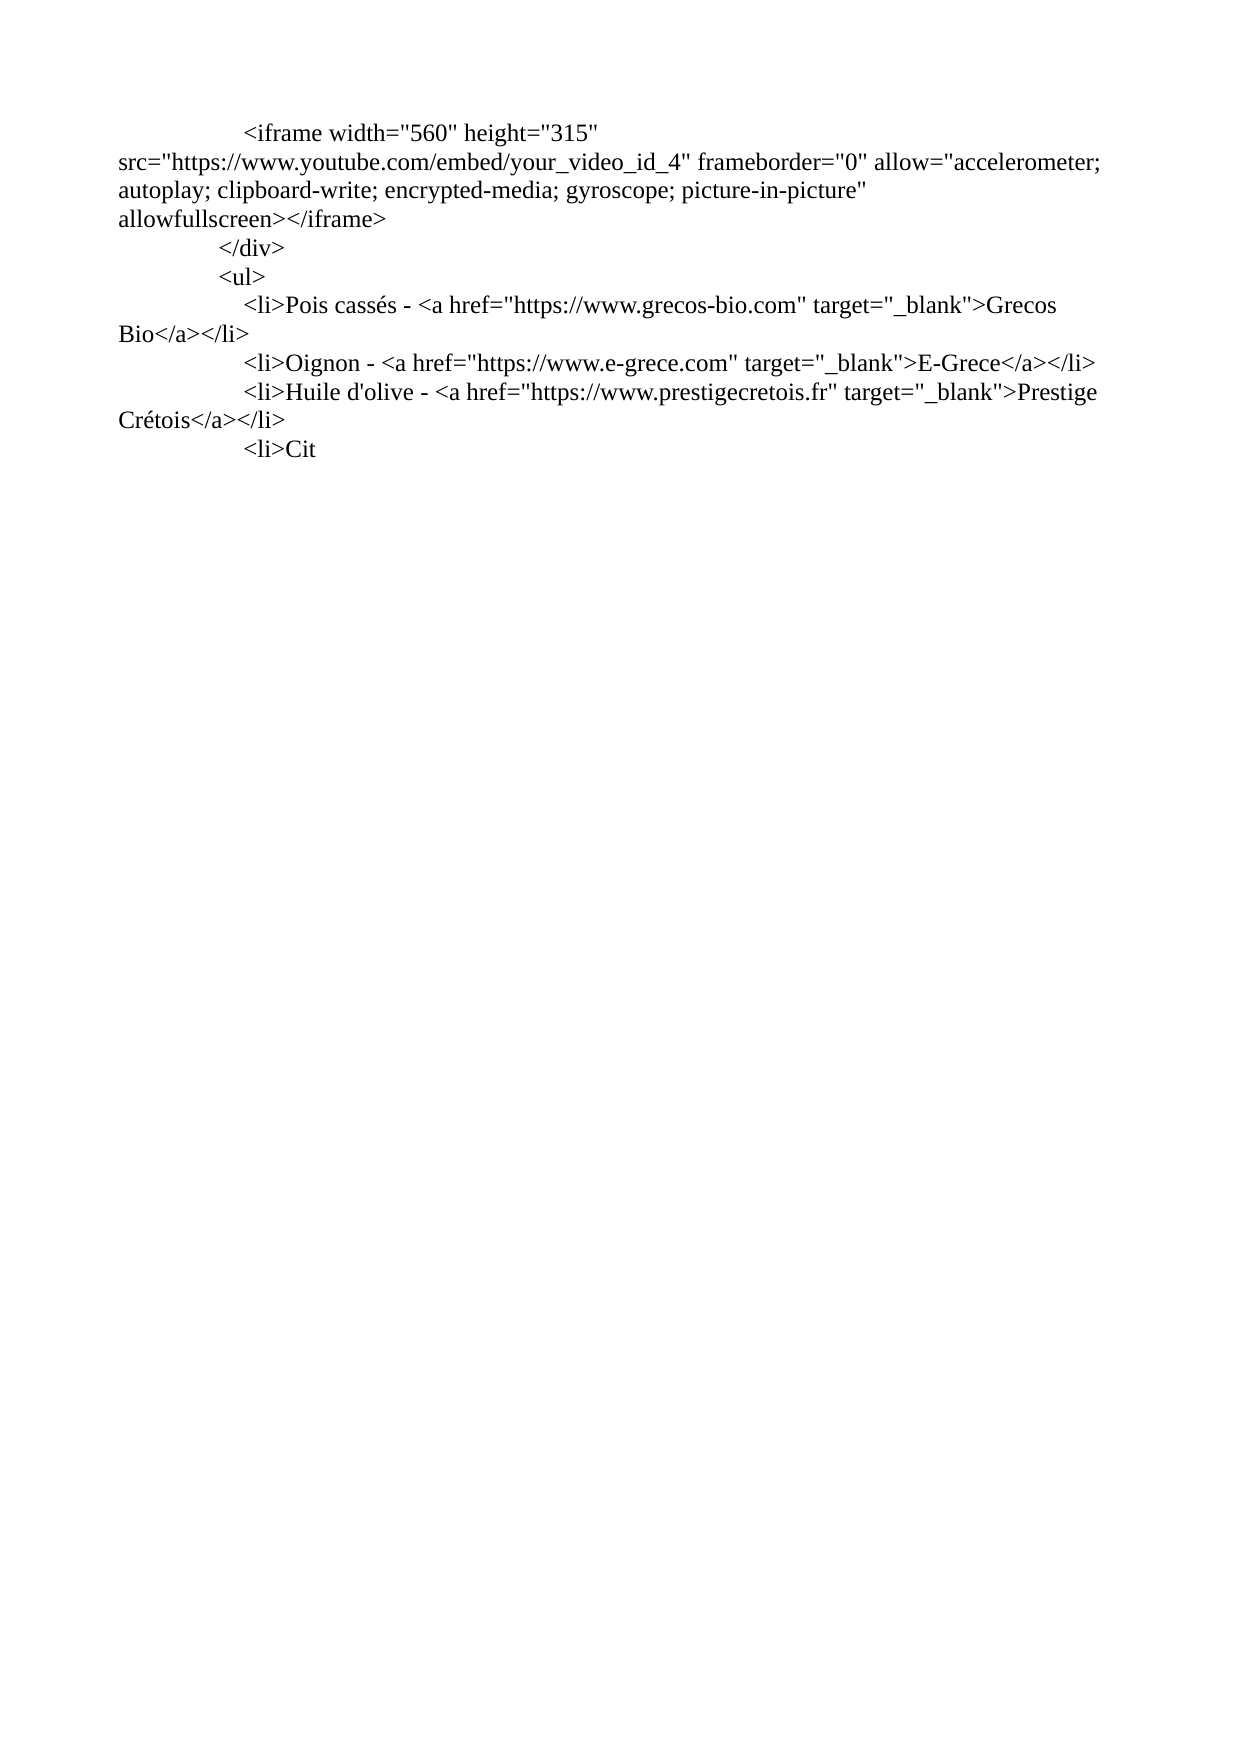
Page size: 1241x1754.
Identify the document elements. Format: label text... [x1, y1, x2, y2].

text <li>Oignon - <a href="https://www.e-grece.com" target="_blank">E-Grece</a></li> [118, 348, 1122, 377]
text </div> [118, 233, 1122, 262]
text <iframe width="560" height="315" src="https://www.youtube.com/embed/your_video_id_4" frameborder="0" allow="accelerometer; autoplay; clipboard-write; encrypted-media; gyroscope; picture-in-picture" allowfullscreen></iframe> [118, 118, 1122, 233]
text <li>Cit [118, 434, 1122, 463]
text <li>Huile d'olive - <a href="https://www.prestigecretois.fr" target="_blank">Prestige Crétois</a></li> [118, 377, 1122, 434]
text <li>Pois cassés - <a href="https://www.grecos-bio.com" target="_blank">Grecos Bio</a></li> [118, 291, 1122, 348]
text <ul> [118, 262, 1122, 291]
